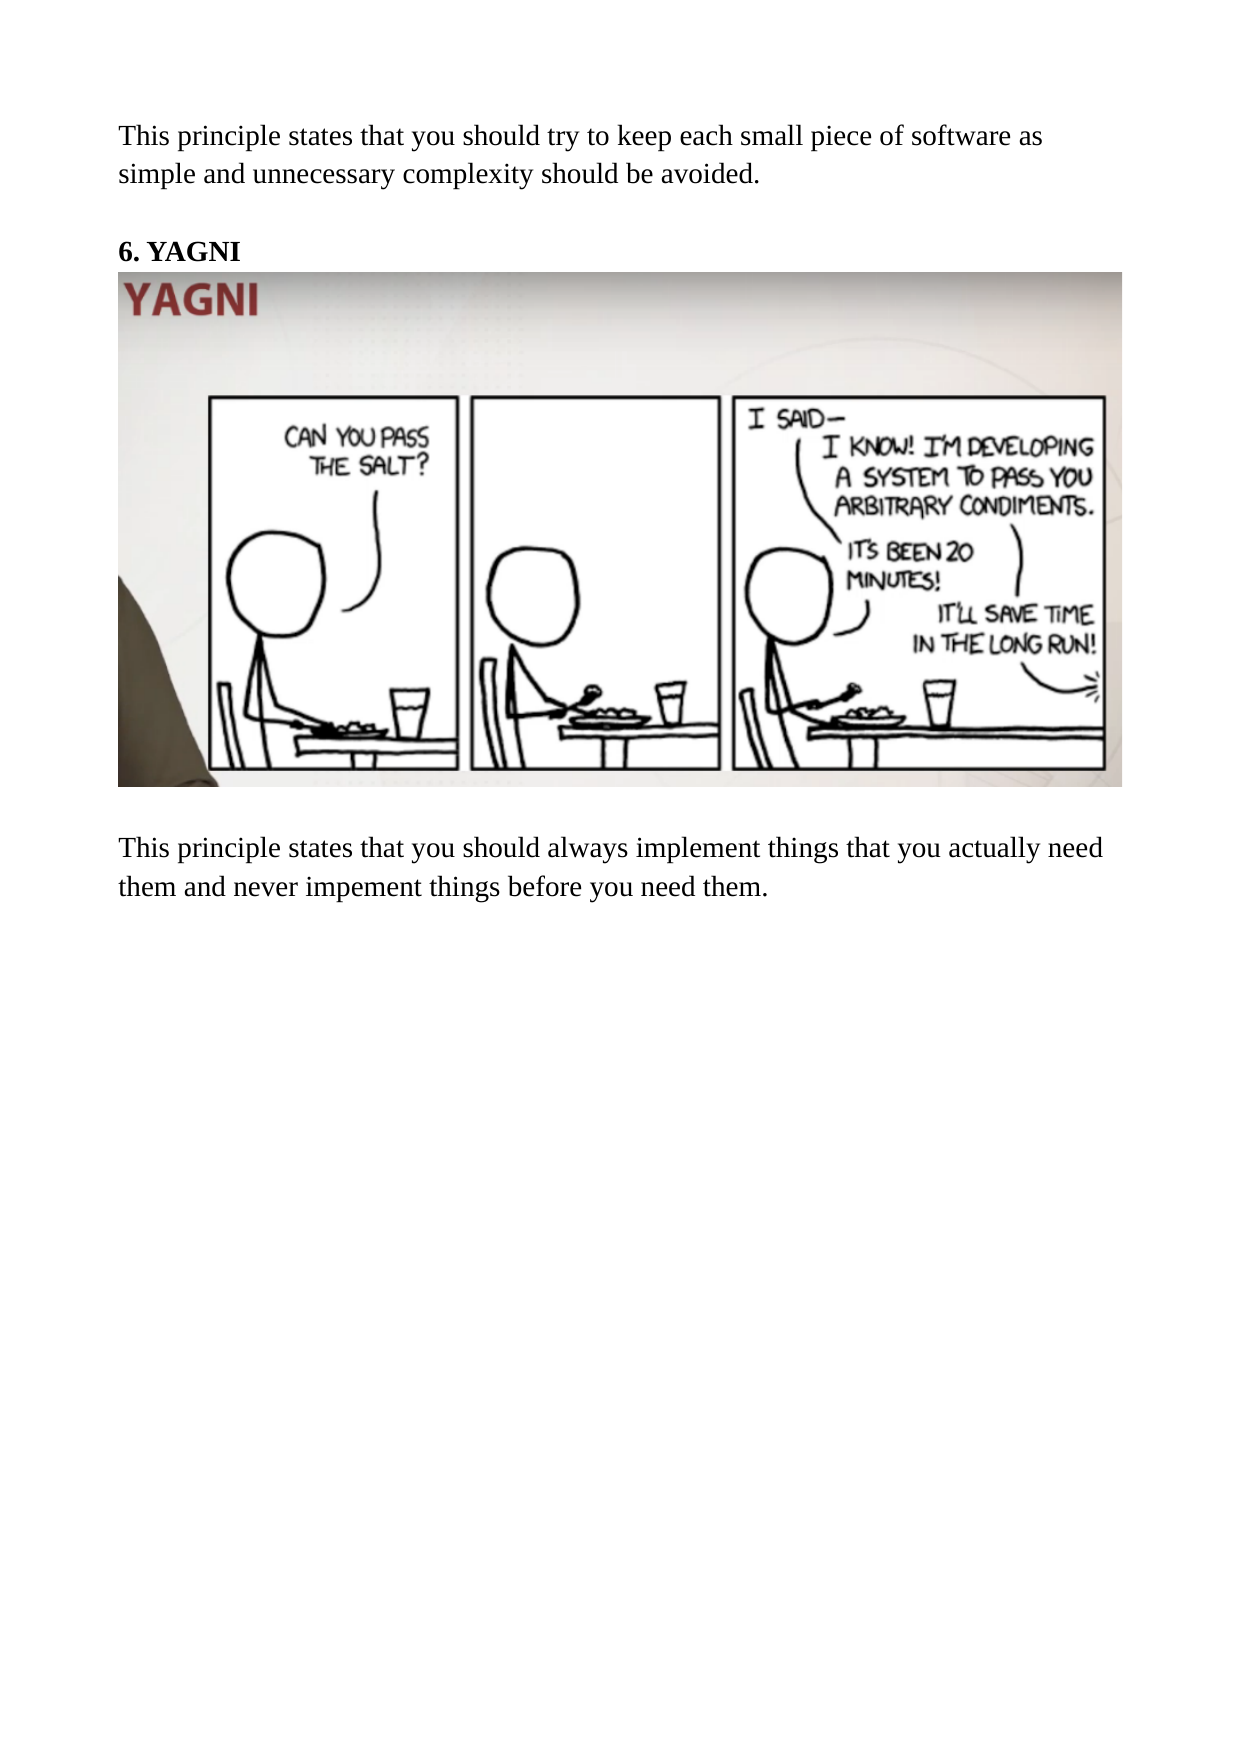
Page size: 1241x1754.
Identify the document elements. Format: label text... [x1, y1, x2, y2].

picture [118, 272, 1123, 787]
text This principle states that you should try to keep each small piece of software as simple and unnecessary complexity should be avoided. [118, 118, 1122, 190]
text This principle states that you should always implement things that you actually need them and never impement things before you need them. [118, 830, 1122, 902]
text 6. YAGNI [118, 234, 1122, 267]
